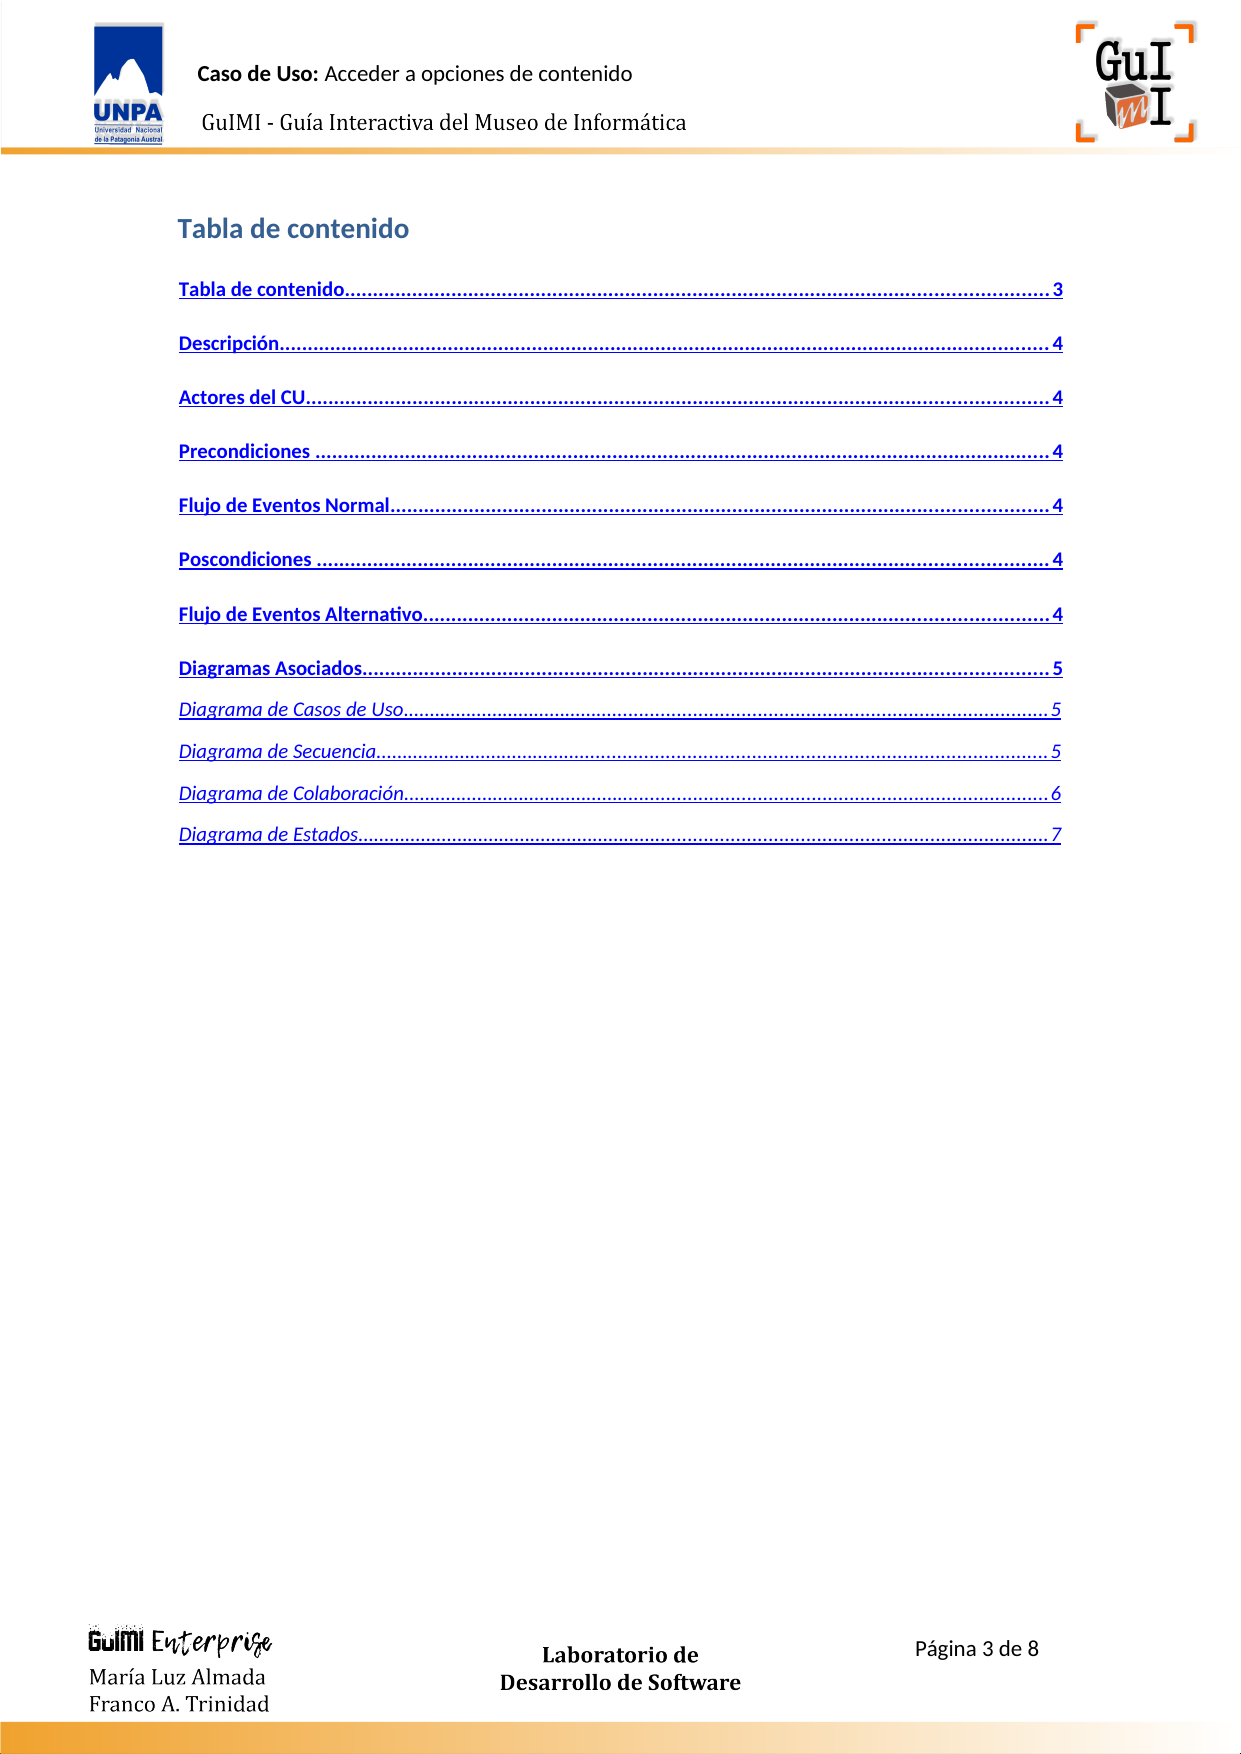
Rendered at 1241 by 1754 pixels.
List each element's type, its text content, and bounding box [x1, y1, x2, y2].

text Actores del CU 4 [179, 384, 1063, 406]
text Precondiciones 4 [179, 438, 1063, 460]
text Diagrama de Colaboración 6 [179, 780, 1063, 805]
text Flujo de Eventos Alternativo 4 [179, 601, 1063, 623]
text Diagrama de Estados 7 [179, 822, 1063, 847]
text Poscondiciones 4 [179, 547, 1063, 568]
text Descripción 4 [179, 330, 1063, 352]
picture [0, 1613, 1241, 1754]
text Flujo de Eventos Normal 4 [179, 492, 1063, 514]
text Diagramas Asociados 5 [179, 655, 1063, 677]
text Diagrama de Secuencia 5 [179, 738, 1063, 764]
subtitle Tabla de contenido [177, 210, 1063, 246]
text Tabla de contenido 3 [179, 276, 1063, 298]
text Diagrama de Casos de Uso 5 [179, 697, 1063, 722]
picture [0, 0, 1241, 155]
